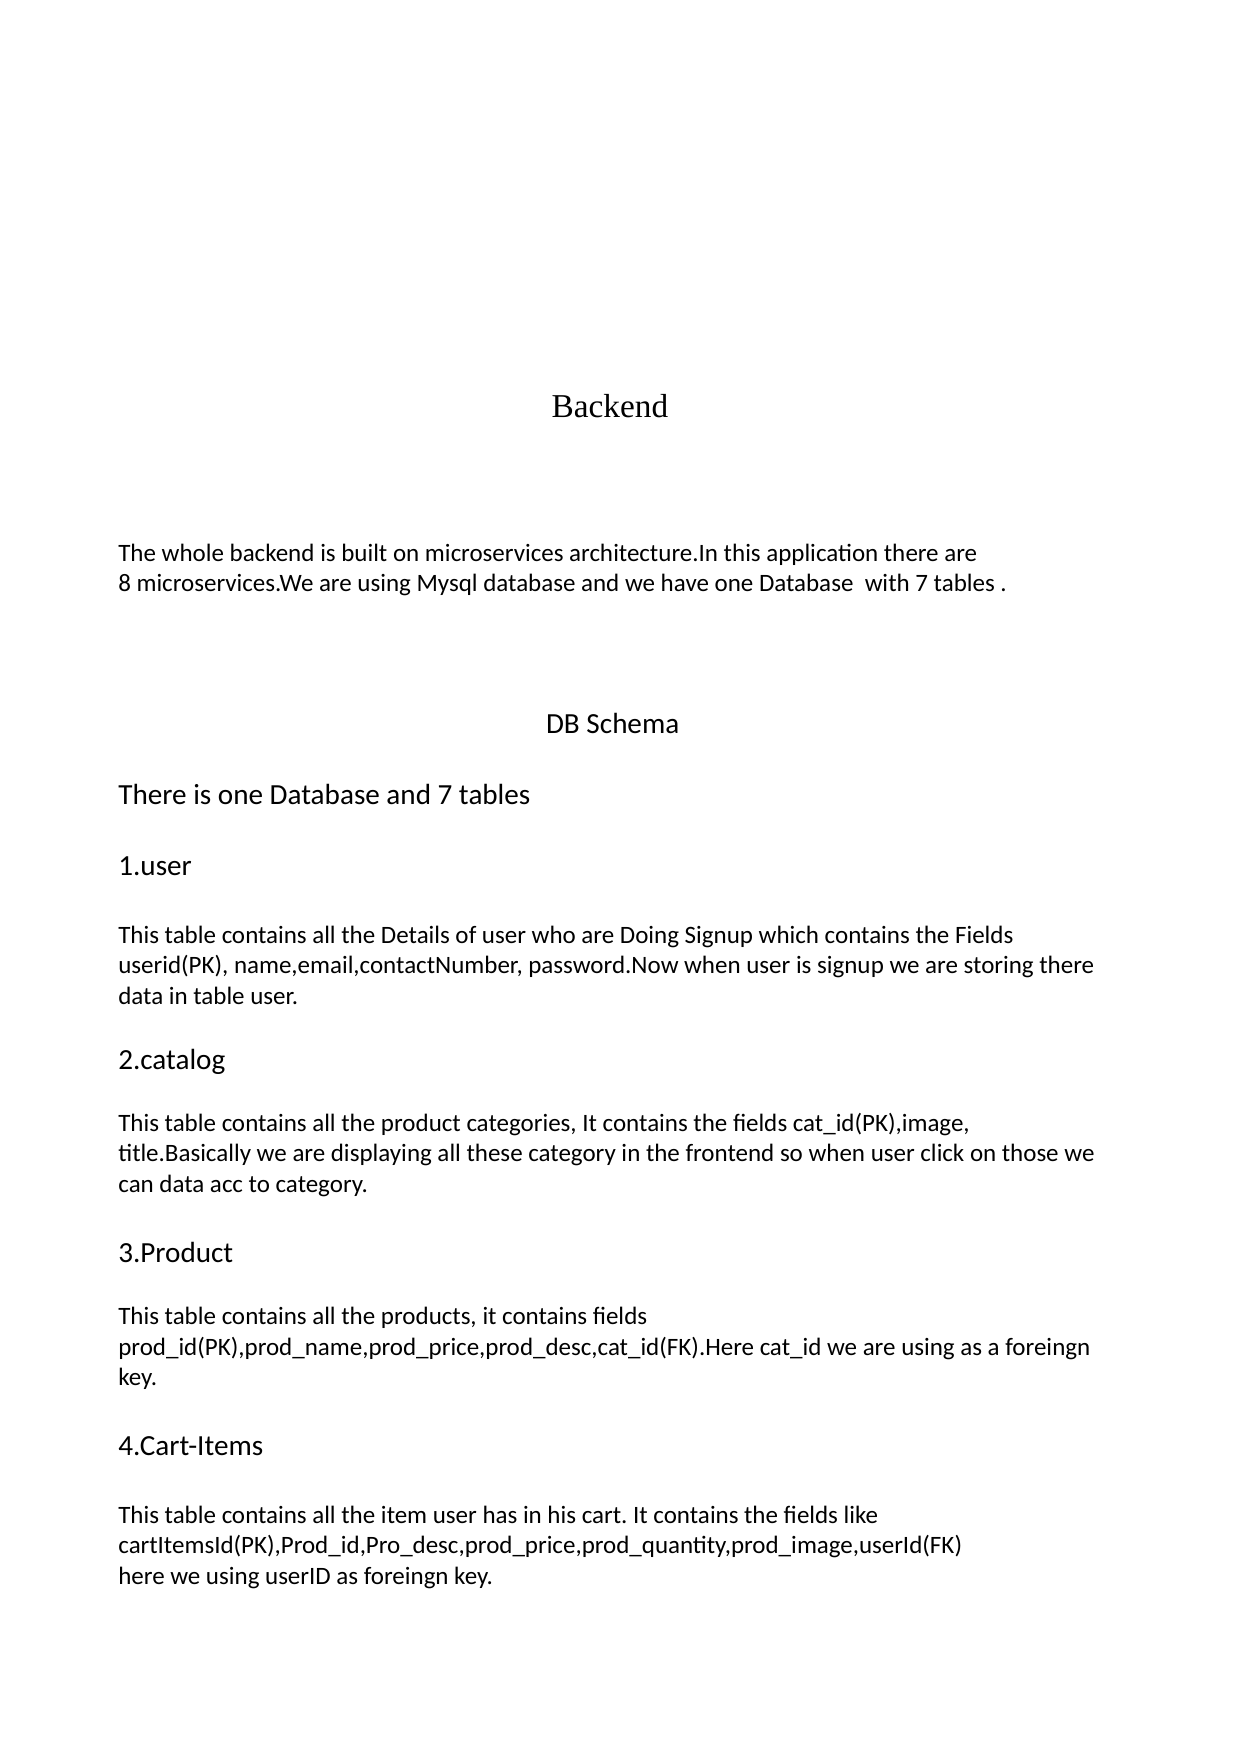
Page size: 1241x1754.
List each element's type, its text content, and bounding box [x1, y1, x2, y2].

text This table contains all the item user has in his cart. It contains the fields like cartItemsId(PK),Prod_id,Pro_desc,prod_price,prod_quantity,prod_image,userId(FK) [118, 1499, 1122, 1560]
text DB Schema [118, 705, 1122, 741]
text 2.catalog [118, 1041, 1122, 1076]
text 1.user [118, 847, 1122, 883]
text There is one Database and 7 tables [118, 776, 1122, 812]
text 8 microservices.We are using Mysql database and we have one Database with 7 tables . [118, 568, 1122, 598]
text 3.Product [118, 1234, 1122, 1270]
text title.Basically we are displaying all these category in the frontend so when user click on those we can data acc to category. [118, 1137, 1122, 1198]
text This table contains all the products, it contains fields prod_id(PK),prod_name,prod_price,prod_desc,cat_id(FK).Here cat_id we are using as a foreingn key. [118, 1300, 1122, 1392]
text Backend [118, 386, 1122, 425]
text 4.Cart-Items [118, 1427, 1122, 1463]
text This table contains all the Details of user who are Doing Signup which contains the Fields userid(PK), name,email,contactNumber, password.Now when user is signup we are storing there data in table user. [118, 919, 1122, 1010]
text here we using userID as foreingn key. [118, 1560, 1122, 1590]
text The whole backend is built on microservices architecture.In this application there are [118, 537, 1122, 568]
text This table contains all the product categories, It contains the fields cat_id(PK),image, [118, 1107, 1122, 1137]
